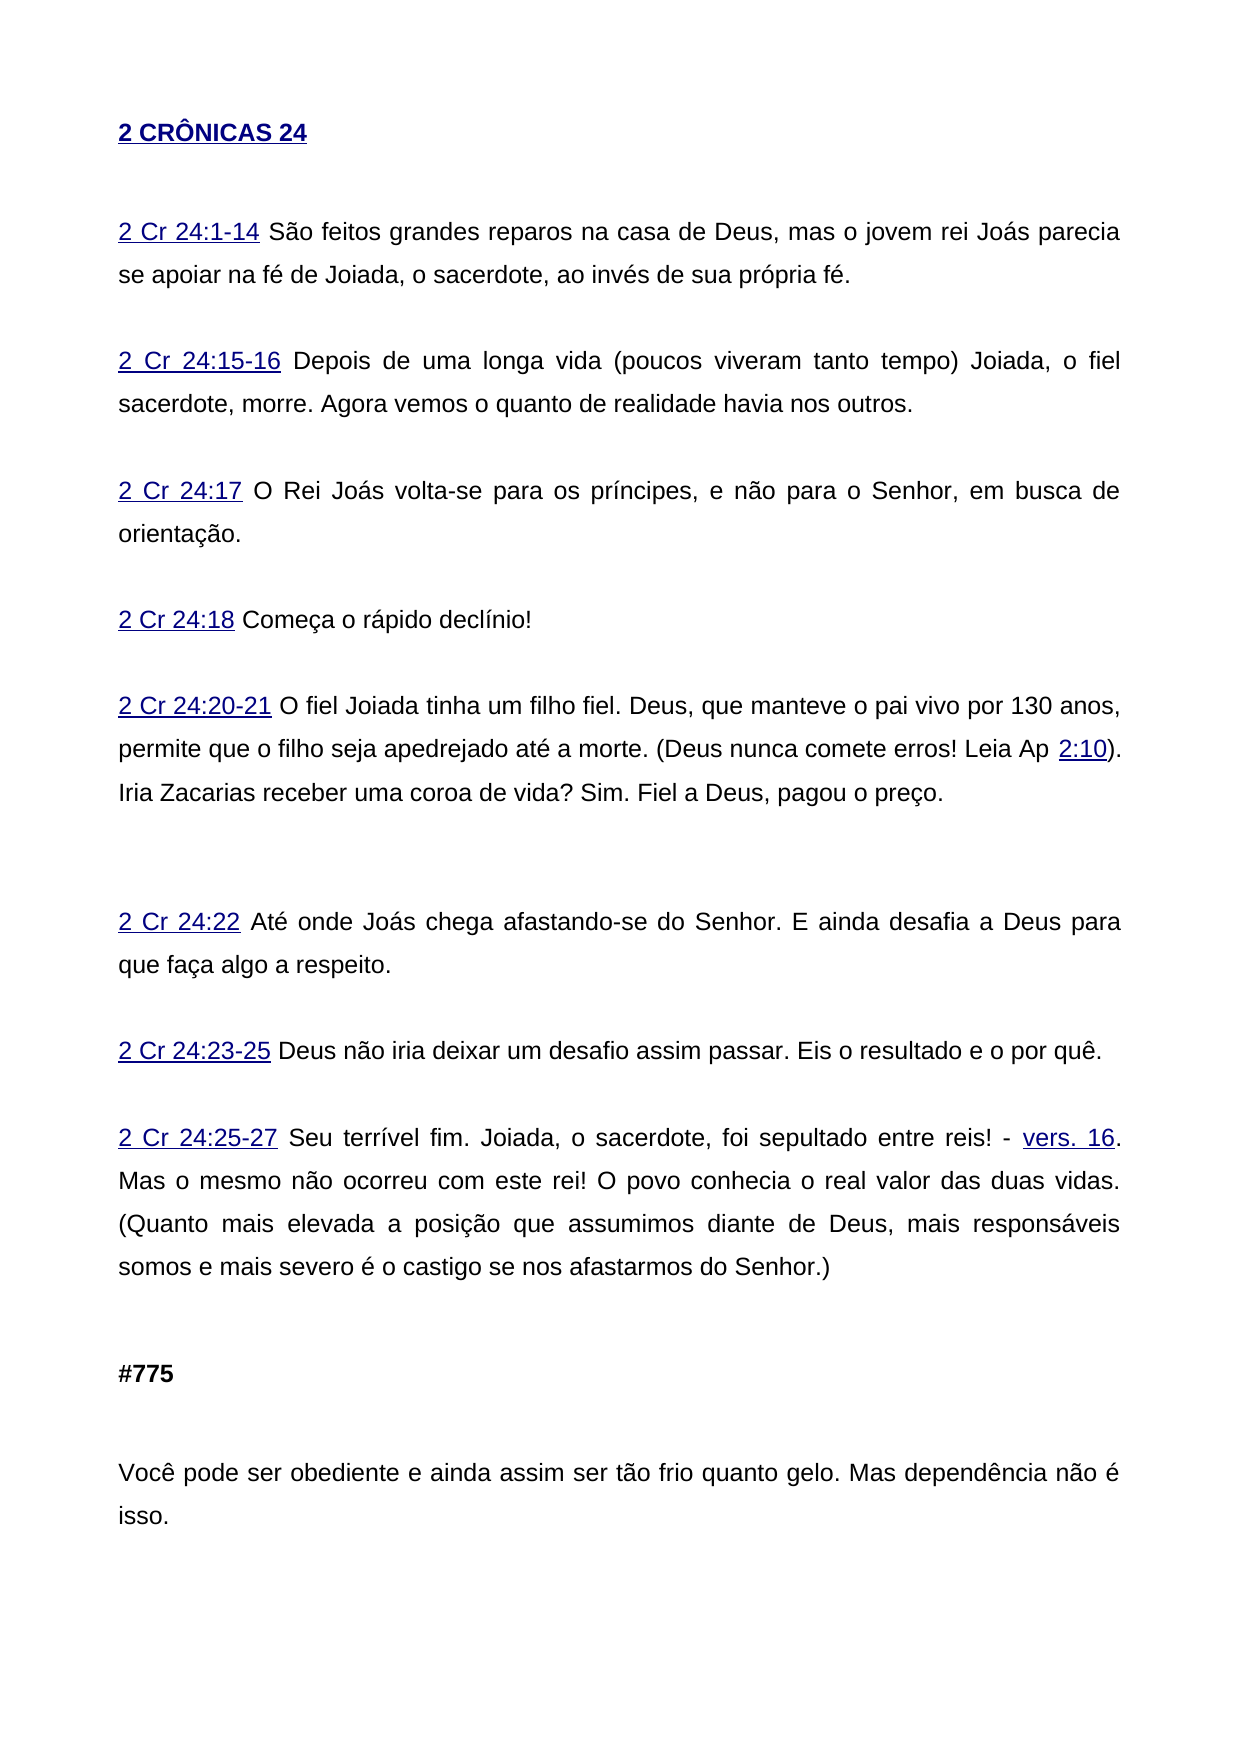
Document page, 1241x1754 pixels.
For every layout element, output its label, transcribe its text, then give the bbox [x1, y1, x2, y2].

text 2 Cr 24:23-25 Deus não iria deixar um desafio assim passar. Eis o resultado e o por quê. [118, 1036, 1122, 1065]
text 2 Cr 24:17 O Rei Joás volta-se para os príncipes, e não para o Senhor, em busca de orientação. [118, 476, 1122, 547]
subtitle 2 CRÔNICAS 24 [118, 118, 1122, 147]
text 2 Cr 24:22 Até onde Joás chega afastando-se do Senhor. E ainda desafia a Deus para que faça algo a respeito. [118, 907, 1122, 979]
subtitle #775 [118, 1359, 1122, 1388]
text Você pode ser obediente e ainda assim ser tão frio quanto gelo. Mas dependência não é isso. [118, 1458, 1122, 1529]
text 2 Cr 24:18 Começa o rápido declínio! [118, 605, 1122, 634]
text 2 Cr 24:15-16 Depois de uma longa vida (poucos viveram tanto tempo) Joiada, o fiel sacerdote, morre. Agora vemos o quanto de realidade havia nos outros. [118, 346, 1122, 418]
text 2 Cr 24:25-27 Seu terrível fim. Joiada, o sacerdote, foi sepultado entre reis! - vers. 16. Mas o mesmo não ocorreu com este rei! O povo conhecia o real valor das duas vidas. (Quanto mais elevada a posição que assumimos diante de Deus, mais responsáveis somos e mais severo é o castigo se nos afastarmos do Senhor.) [118, 1122, 1122, 1281]
text 2 Cr 24:20-21 O fiel Joiada tinha um filho fiel. Deus, que manteve o pai vivo por 130 anos, permite que o filho seja apedrejado até a morte. (Deus nunca comete erros! Leia Ap 2:10). Iria Zacarias receber uma coroa de vida? Sim. Fiel a Deus, pagou o preço. [118, 691, 1122, 806]
text 2 Cr 24:1-14 São feitos grandes reparos na casa de Deus, mas o jovem rei Joás parecia se apoiar na fé de Joiada, o sacerdote, ao invés de sua própria fé. [118, 217, 1122, 289]
